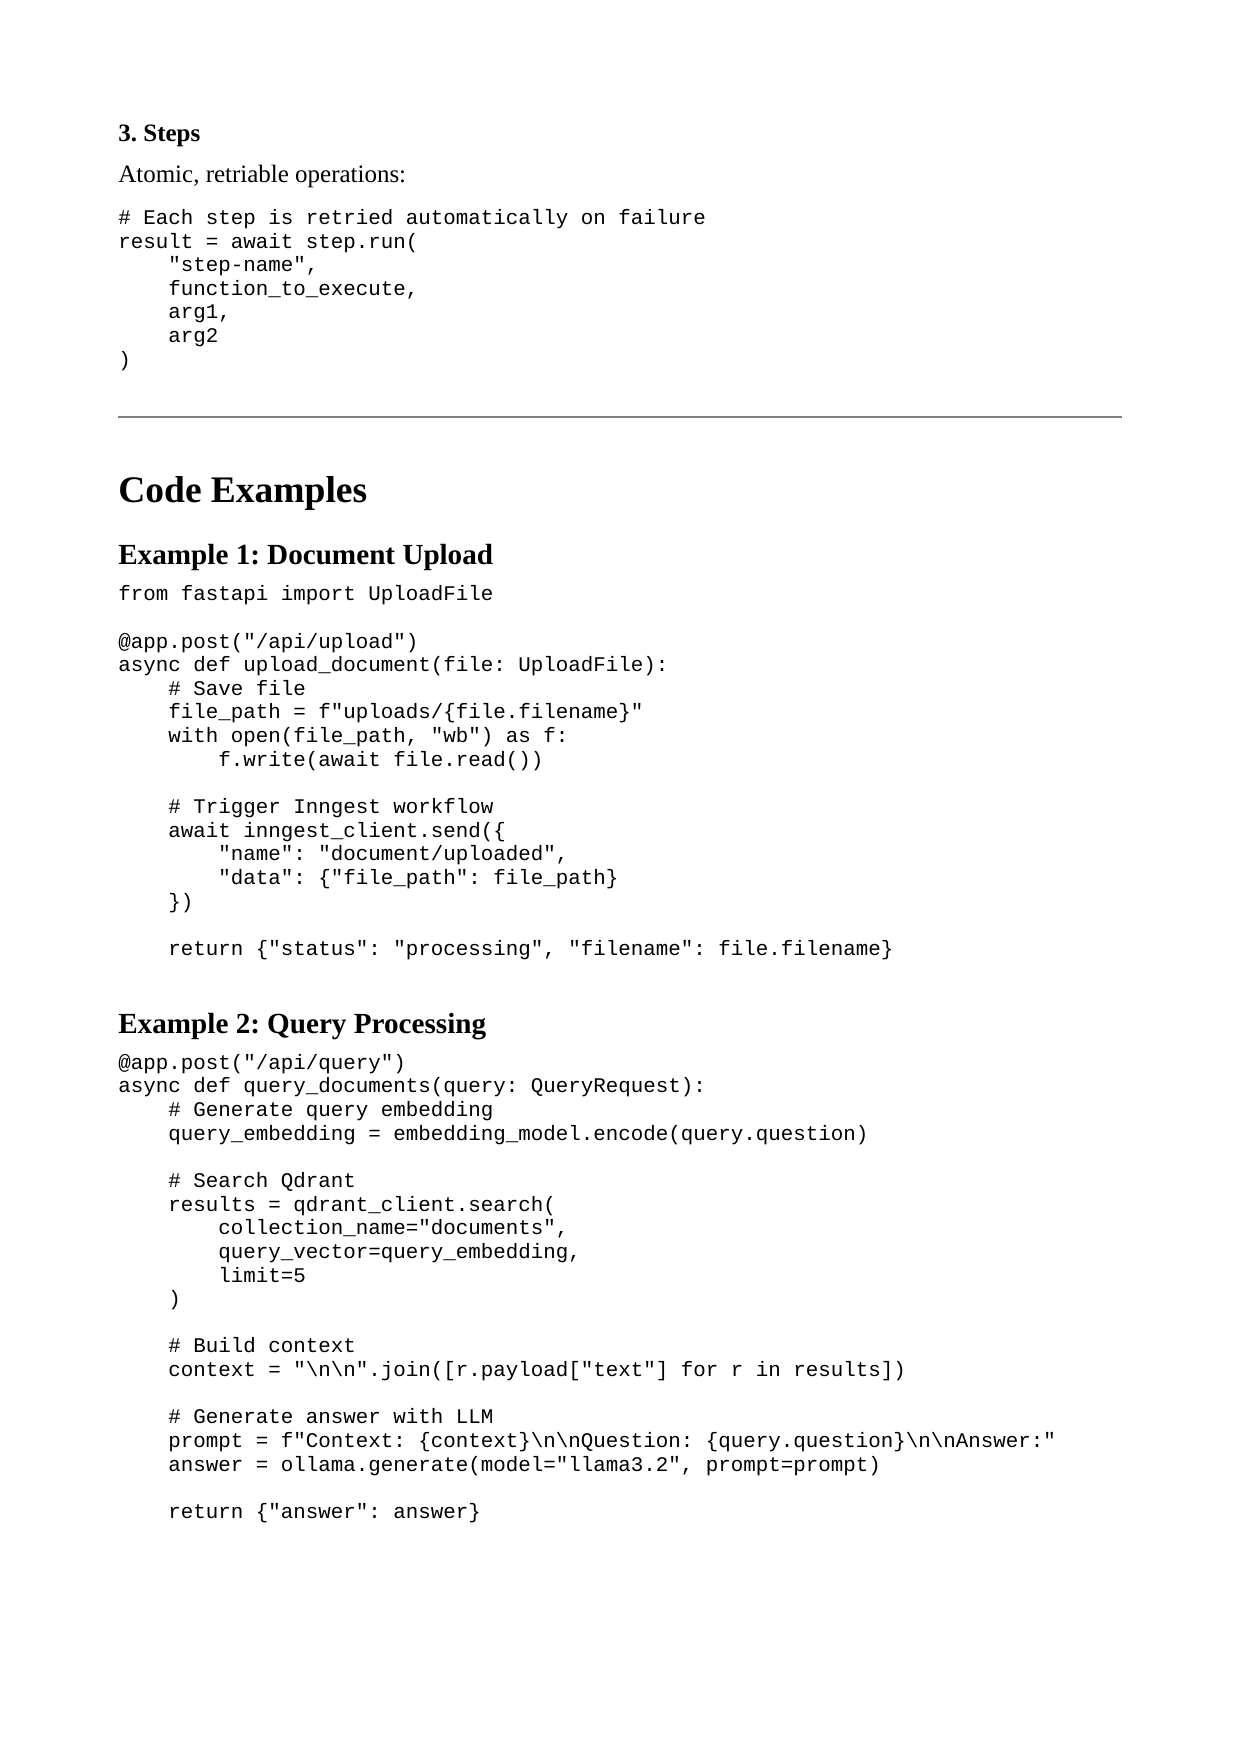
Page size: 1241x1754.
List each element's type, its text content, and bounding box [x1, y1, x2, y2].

text @app.post("/api/upload") [118, 631, 1122, 654]
text # Generate query embedding [118, 1099, 1122, 1123]
text # Trigger Inngest workflow [118, 796, 1122, 820]
text await inngest_client.send({ [118, 820, 1122, 843]
text function_to_execute, [118, 278, 1122, 302]
text ) [118, 1288, 1122, 1312]
text collection_name="documents", [118, 1217, 1122, 1241]
text Atomic, retriable operations: [118, 159, 1122, 188]
text # Each step is retried automatically on failure [118, 207, 1122, 231]
text context = "\n\n".join([r.payload["text"] for r in results]) [118, 1359, 1122, 1383]
subtitle Example 1: Document Upload [118, 537, 1122, 571]
text results = qdrant_client.search( [118, 1194, 1122, 1217]
text result = await step.run( [118, 231, 1122, 254]
subtitle 3. Steps [118, 118, 1122, 147]
text ) [118, 349, 1122, 372]
text "name": "document/uploaded", [118, 843, 1122, 867]
text arg1, [118, 302, 1122, 325]
text with open(file_path, "wb") as f: [118, 725, 1122, 749]
text return {"status": "processing", "filename": file.filename} [118, 938, 1122, 962]
text "data": {"file_path": file_path} [118, 867, 1122, 891]
text # Search Qdrant [118, 1170, 1122, 1194]
text }) [118, 891, 1122, 914]
text limit=5 [118, 1264, 1122, 1288]
text f.write(await file.read()) [118, 749, 1122, 772]
text # Build context [118, 1336, 1122, 1359]
text answer = ollama.generate(model="llama3.2", prompt=prompt) [118, 1454, 1122, 1477]
text async def query_documents(query: QueryRequest): [118, 1075, 1122, 1099]
text query_embedding = embedding_model.encode(query.question) [118, 1123, 1122, 1146]
text return {"answer": answer} [118, 1501, 1122, 1525]
text from fastapi import UploadFile [118, 583, 1122, 607]
text # Generate answer with LLM [118, 1406, 1122, 1430]
text prompt = f"Context: {context}\n\nQuestion: {query.question}\n\nAnswer:" [118, 1430, 1122, 1454]
subtitle Example 2: Query Processing [118, 1006, 1122, 1039]
text arg2 [118, 325, 1122, 349]
text "step-name", [118, 254, 1122, 278]
text file_path = f"uploads/{file.filename}" [118, 702, 1122, 725]
text # Save file [118, 678, 1122, 702]
subtitle Code Examples [118, 467, 1122, 510]
text @app.post("/api/query") [118, 1052, 1122, 1075]
text async def upload_document(file: UploadFile): [118, 654, 1122, 678]
text query_vector=query_embedding, [118, 1241, 1122, 1264]
